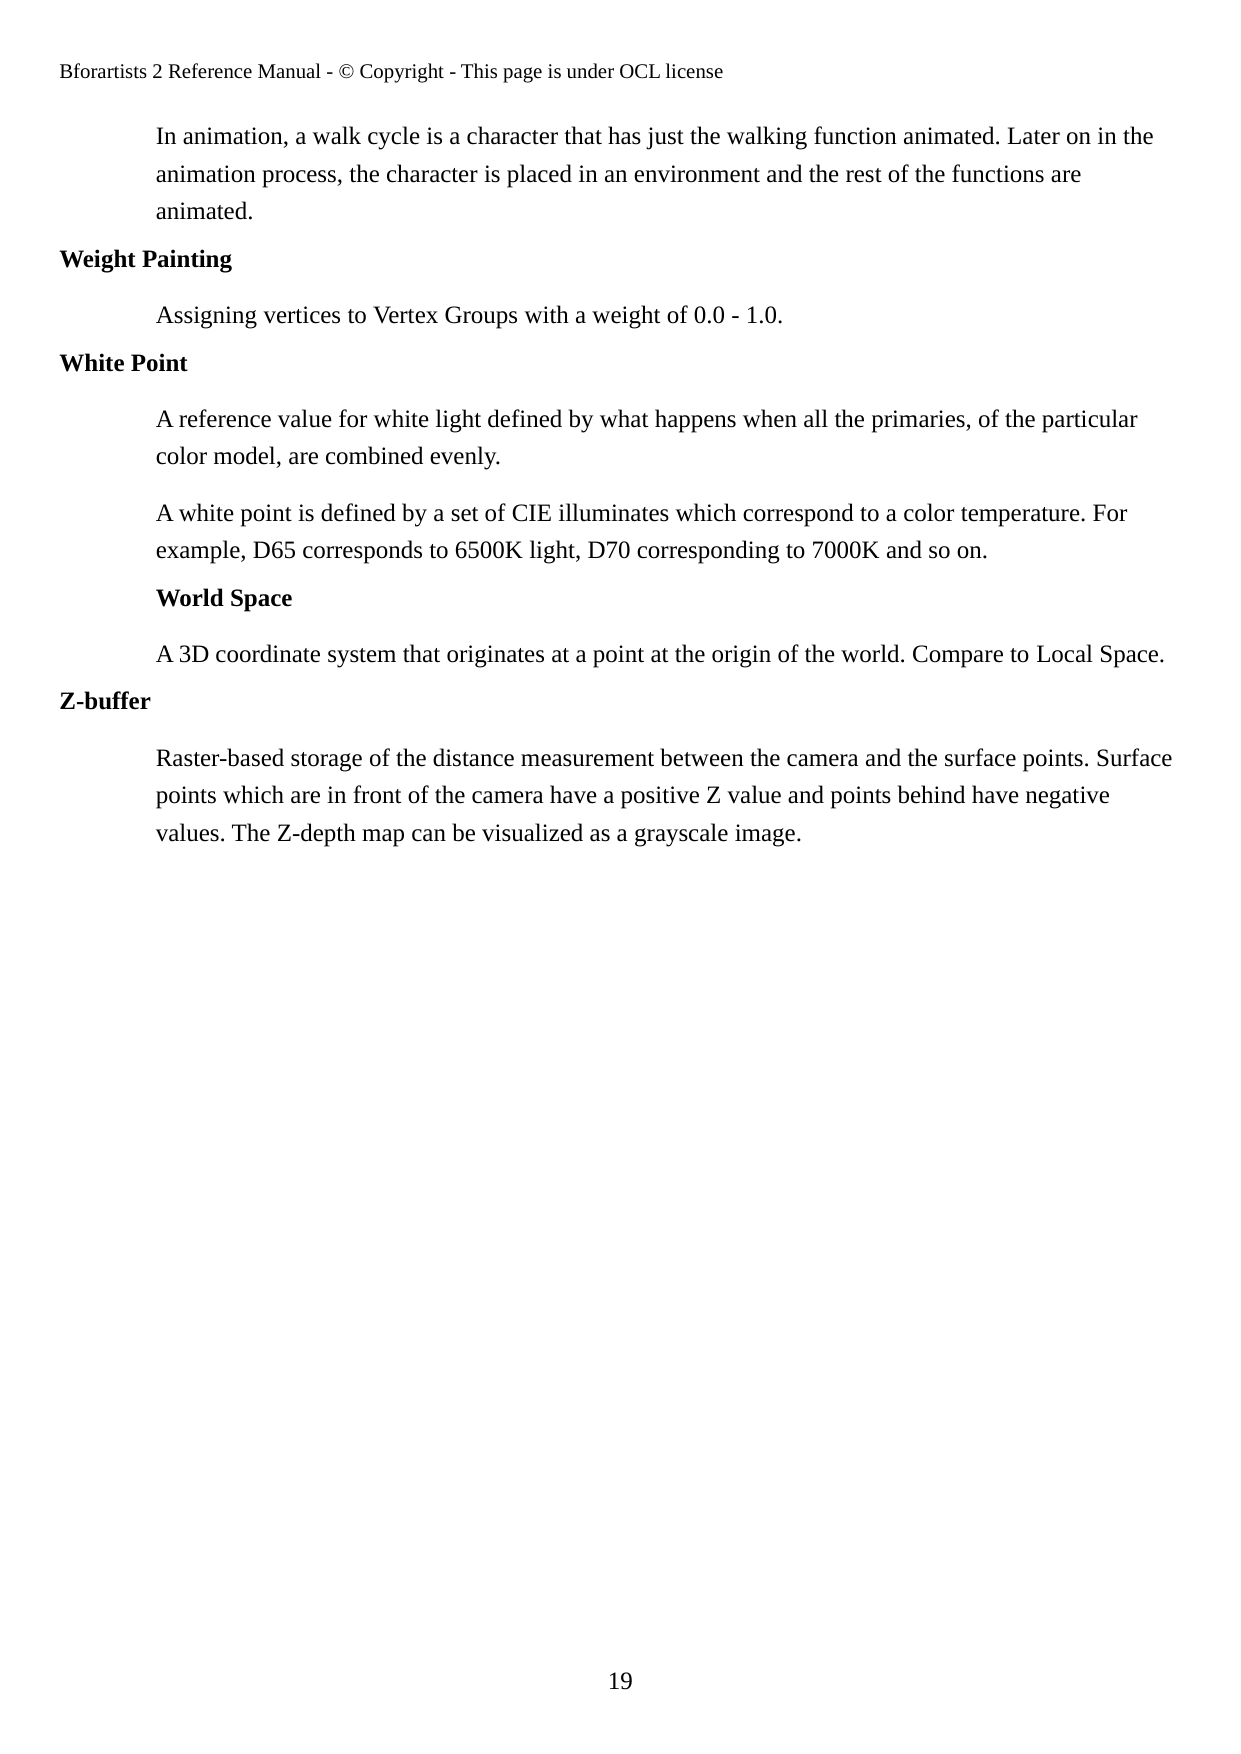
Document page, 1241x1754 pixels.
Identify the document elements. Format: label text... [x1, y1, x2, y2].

text A white point is defined by a set of CIE illuminates which correspond to a color temperature. For example, D65 corresponds to 6500K light, D70 corresponding to 7000K and so on. [156, 489, 1181, 564]
subtitle White Point [59, 348, 1181, 376]
subtitle Weight Painting [59, 244, 1181, 273]
list In animation, a walk cycle is a character that has just the walking function animated. Later on in the animation process, the character is placed in an environment and the rest of the functions are animated. [156, 113, 1181, 225]
subtitle Z-buffer [59, 686, 1181, 715]
list A 3D coordinate system that originates at a point at the origin of the world. Compare to Local Space. [156, 630, 1181, 668]
list Assigning vertices to Vertex Groups with a weight of 0.0 - 1.0. [156, 291, 1181, 329]
text A reference value for white light defined by what happens when all the primaries, of the particular color model, are combined evenly. [156, 395, 1181, 470]
list Raster-based storage of the distance measurement between the camera and the surface points. Surface points which are in front of the camera have a positive Z value and points behind have negative values. The Z-depth map can be visualized as a grayscale image. [156, 734, 1181, 846]
subtitle World Space [156, 583, 1181, 611]
